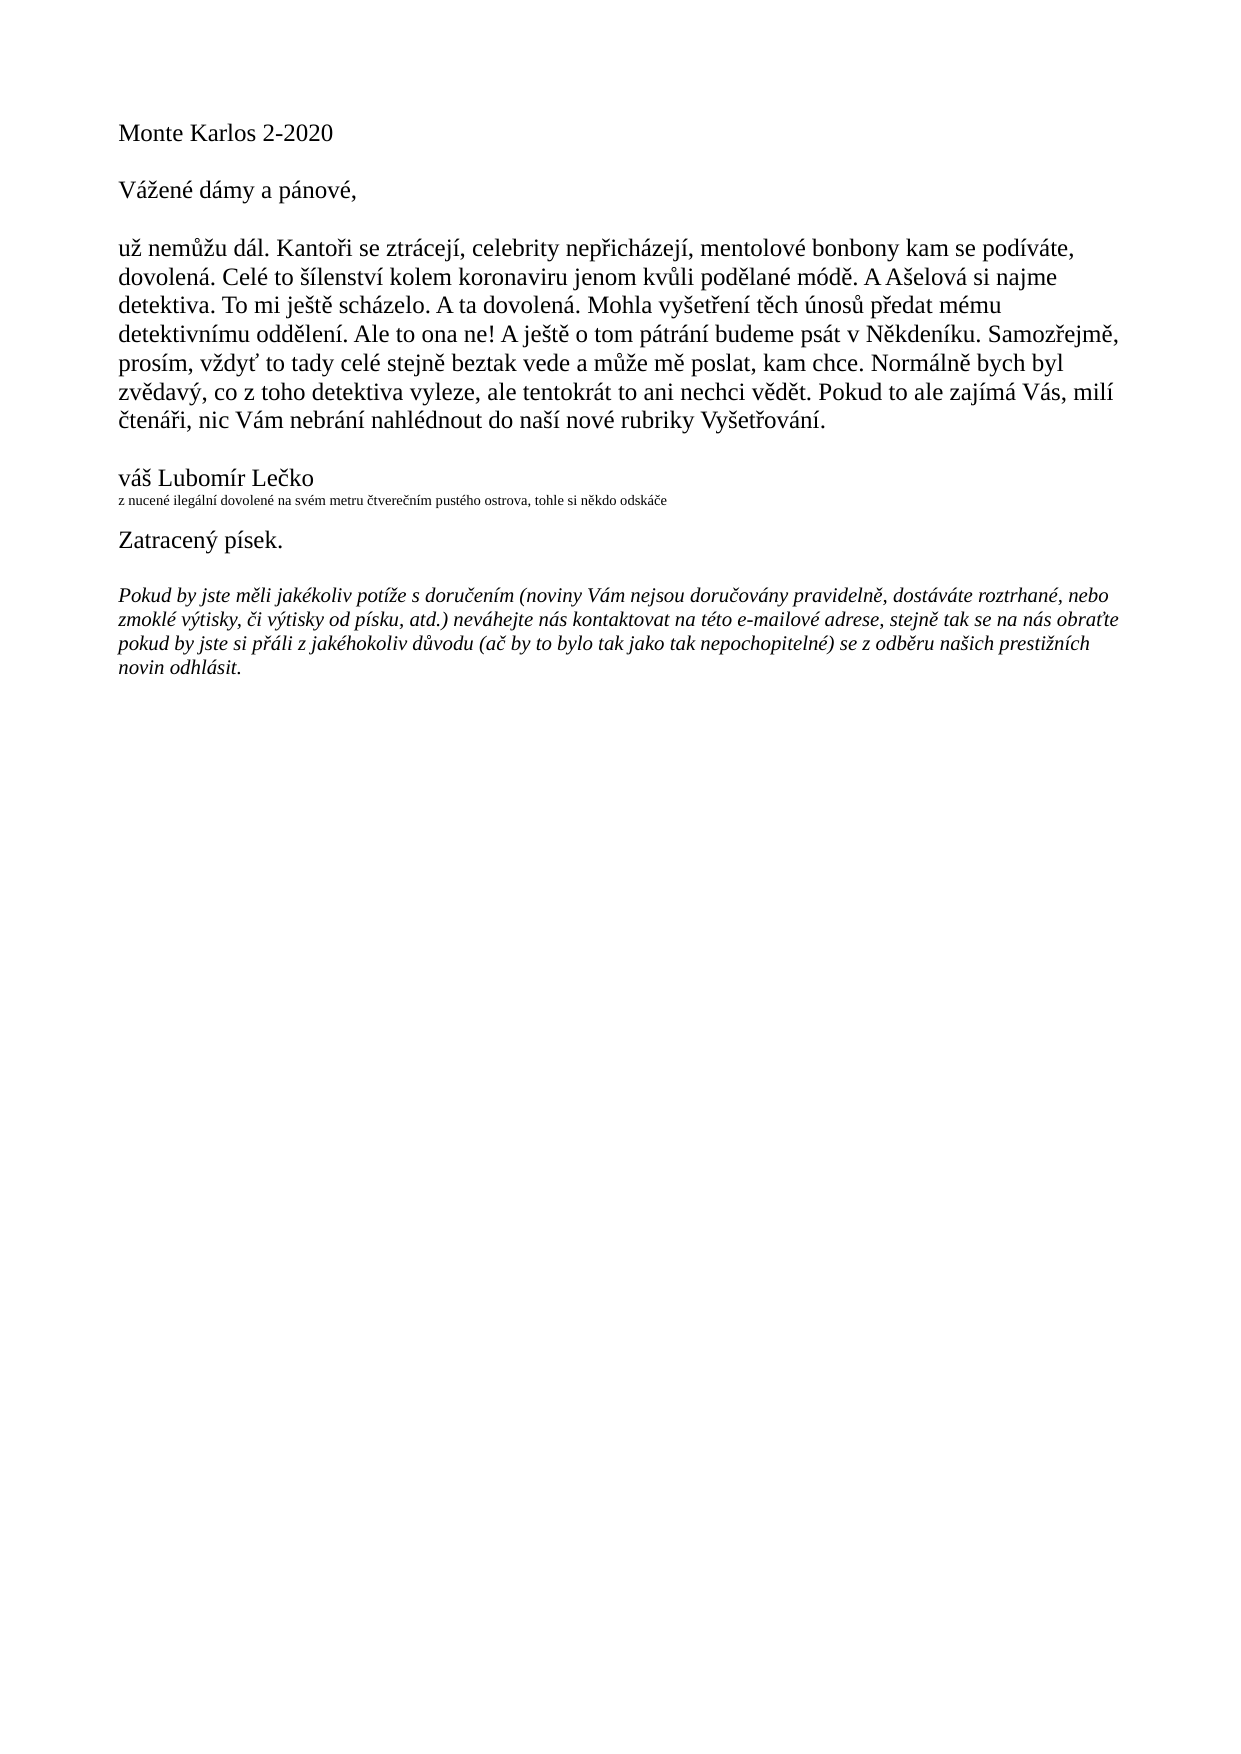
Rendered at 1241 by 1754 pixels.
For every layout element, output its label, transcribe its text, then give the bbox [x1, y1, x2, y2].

text váš Lubomír Lečko [118, 463, 1122, 492]
text Monte Karlos 2-2020 [118, 118, 1122, 147]
text z nucené ilegální dovolené na svém metru čtverečním pustého ostrova, tohle si někdo odskáče [118, 492, 1122, 509]
text Vážené dámy a pánové, [118, 176, 1122, 204]
text už nemůžu dál. Kantoři se ztrácejí, celebrity nepřicházejí, mentolové bonbony kam se podíváte, dovolená. Celé to šílenství kolem koronaviru jenom kvůli podělané módě. A Ašelová si najme detektiva. To mi ještě scházelo. A ta dovolená. Mohla vyšetření těch únosů předat mému detektivnímu oddělení. Ale to ona ne! A ještě o tom pátrání budeme psát v Někdeníku. Samozřejmě, prosím, vždyť to tady celé stejně beztak vede a může mě poslat, kam chce. Normálně bych byl zvědavý, co z toho detektiva vyleze, ale tentokrát to ani nechci vědět. Pokud to ale zajímá Vás, milí čtenáři, nic Vám nebrání nahlédnout do naší nové rubriky Vyšetřování. [118, 233, 1122, 434]
text Pokud by jste měli jakékoliv potíže s doručením (noviny Vám nejsou doručovány pravidelně, dostáváte roztrhané, nebo zmoklé výtisky, či výtisky od písku, atd.) neváhejte nás kontaktovat na této e-mailové adrese, stejně tak se na nás obraťte pokud by jste si přáli z jakéhokoliv důvodu (ač by to bylo tak jako tak nepochopitelné) se z odběru našich prestižních novin odhlásit. [118, 583, 1122, 679]
text Zatracený písek. [118, 525, 1122, 554]
